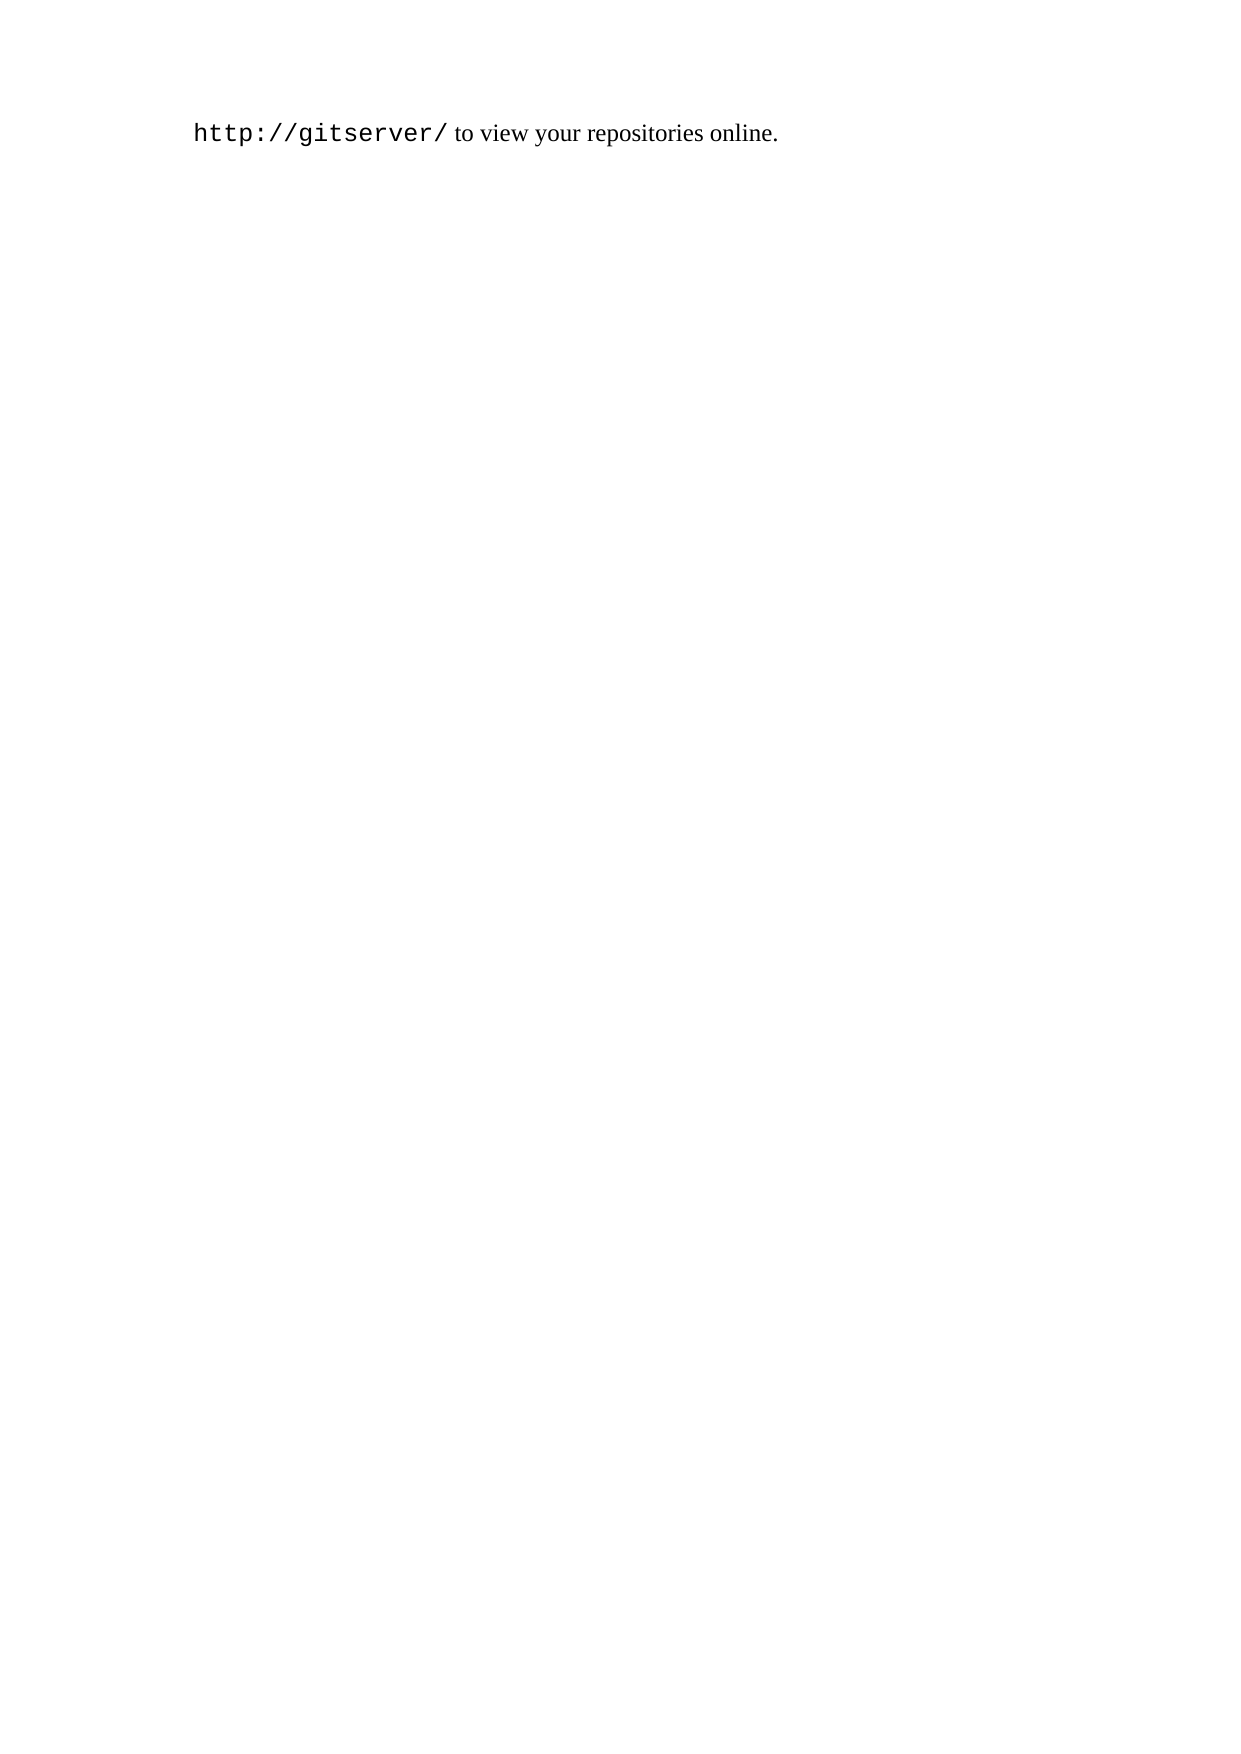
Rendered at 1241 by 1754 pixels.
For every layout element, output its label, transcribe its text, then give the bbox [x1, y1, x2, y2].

list http://gitserver/ to view your repositories online. [156, 118, 1122, 149]
